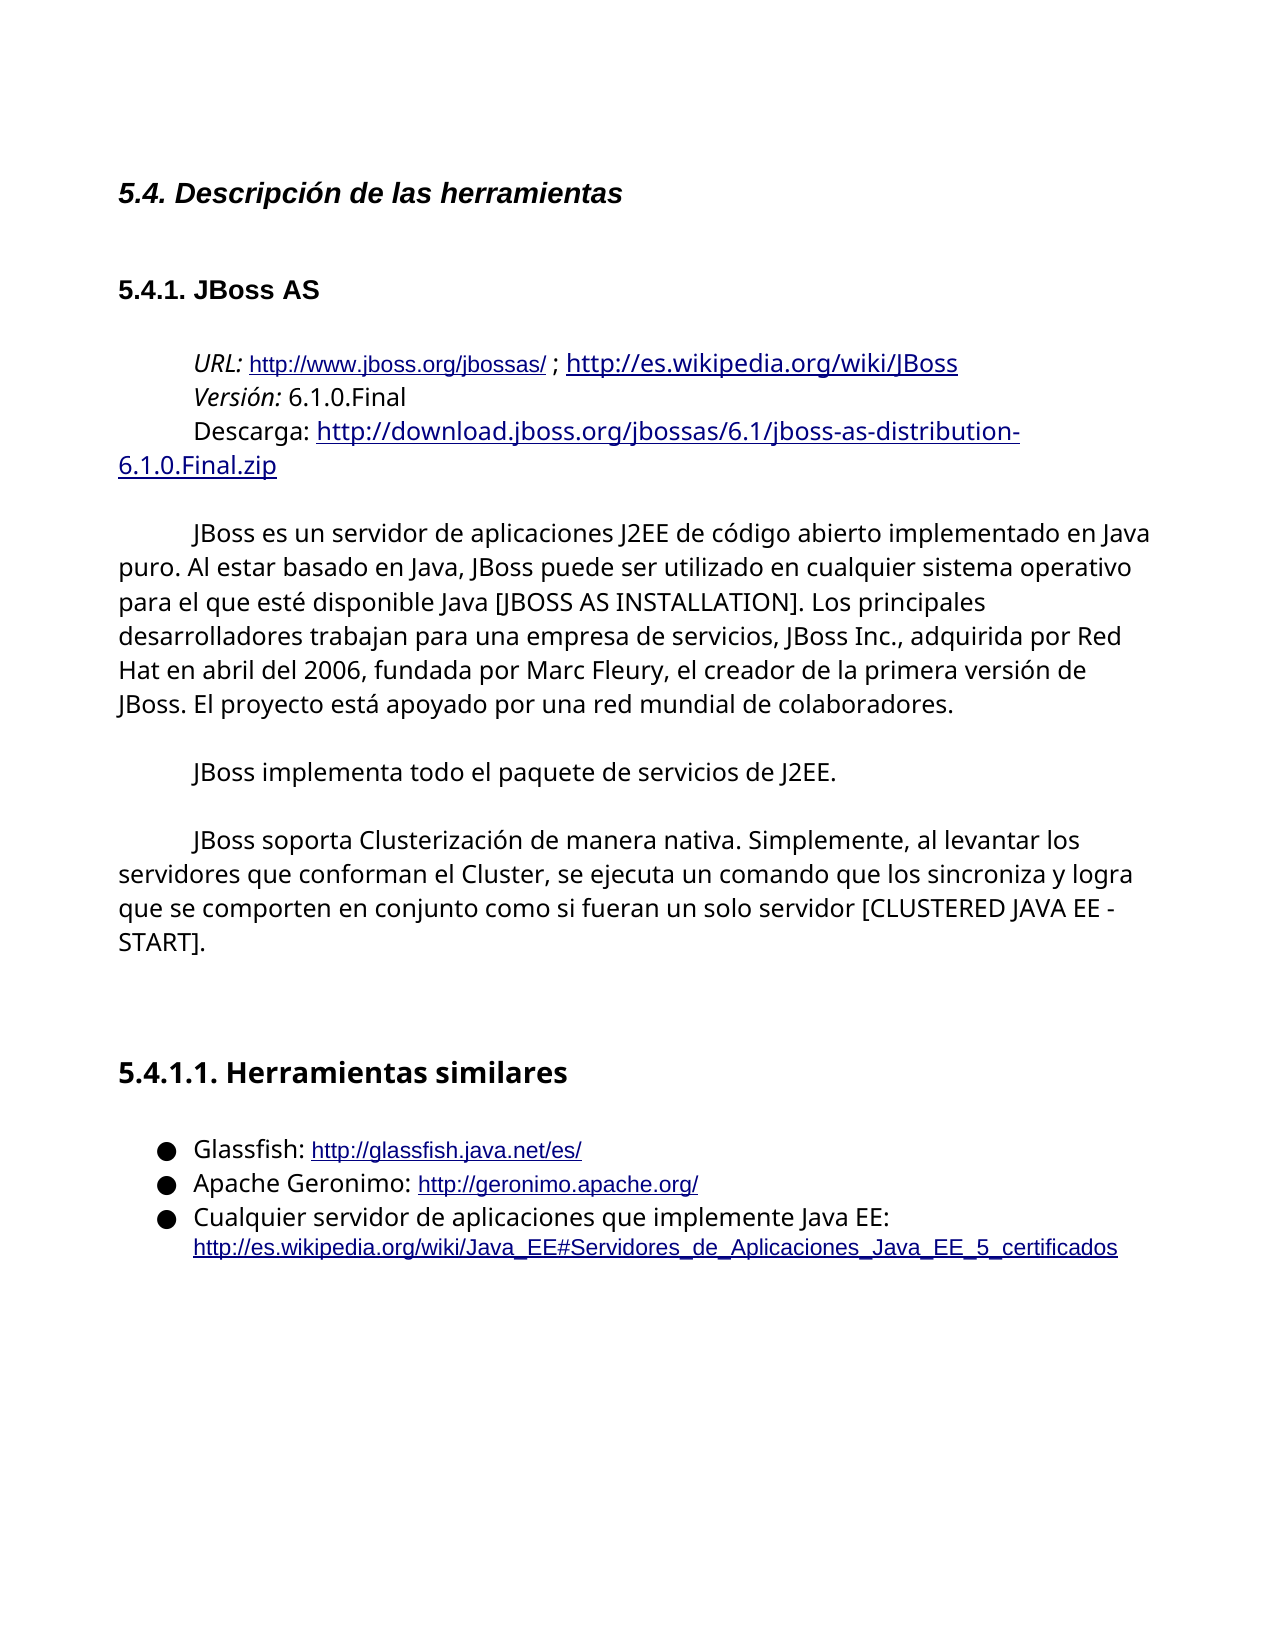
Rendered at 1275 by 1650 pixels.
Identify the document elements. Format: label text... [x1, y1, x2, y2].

list Apache Geronimo: http://geronimo.apache.org/ [156, 1166, 1157, 1200]
list Glassfish: http://glassfish.java.net/es/ [156, 1132, 1157, 1166]
text Descarga: http://download.jboss.org/jbossas/6.1/jboss-as-distribution-6.1.0.Final.zip [118, 414, 1157, 482]
text JBoss soporta Clusterización de manera nativa. Simplemente, al levantar los servidores que conforman el Cluster, se ejecuta un comando que los sincroniza y logra que se comporten en conjunto como si fueran un solo servidor [CLUSTERED JAVA EE - START]. [118, 823, 1157, 959]
subtitle 5.4.1.1. Herramientas similares [118, 1052, 1157, 1092]
list Cualquier servidor de aplicaciones que implemente Java EE: http://es.wikipedia.org/wiki/Java_EE#Servidores_de_Aplicaciones_Java_EE_5_certificados [156, 1200, 1157, 1260]
text JBoss implementa todo el paquete de servicios de J2EE. [118, 754, 1157, 788]
subtitle 5.4.1. JBoss AS [118, 275, 1157, 305]
subtitle 5.4. Descripción de las herramientas [118, 177, 1157, 210]
text URL: http://www.jboss.org/jbossas/ ; http://es.wikipedia.org/wiki/JBoss [118, 346, 1157, 380]
text Versión: 6.1.0.Final [118, 380, 1157, 414]
text JBoss es un servidor de aplicaciones J2EE de código abierto implementado en Java puro. Al estar basado en Java, JBoss puede ser utilizado en cualquier sistema operativo para el que esté disponible Java [JBOSS AS INSTALLATION]. Los principales desarrolladores trabajan para una empresa de servicios, JBoss Inc., adquirida por Red Hat en abril del 2006, fundada por Marc Fleury, el creador de la primera versión de JBoss. El proyecto está apoyado por una red mundial de colaboradores. [118, 516, 1157, 720]
